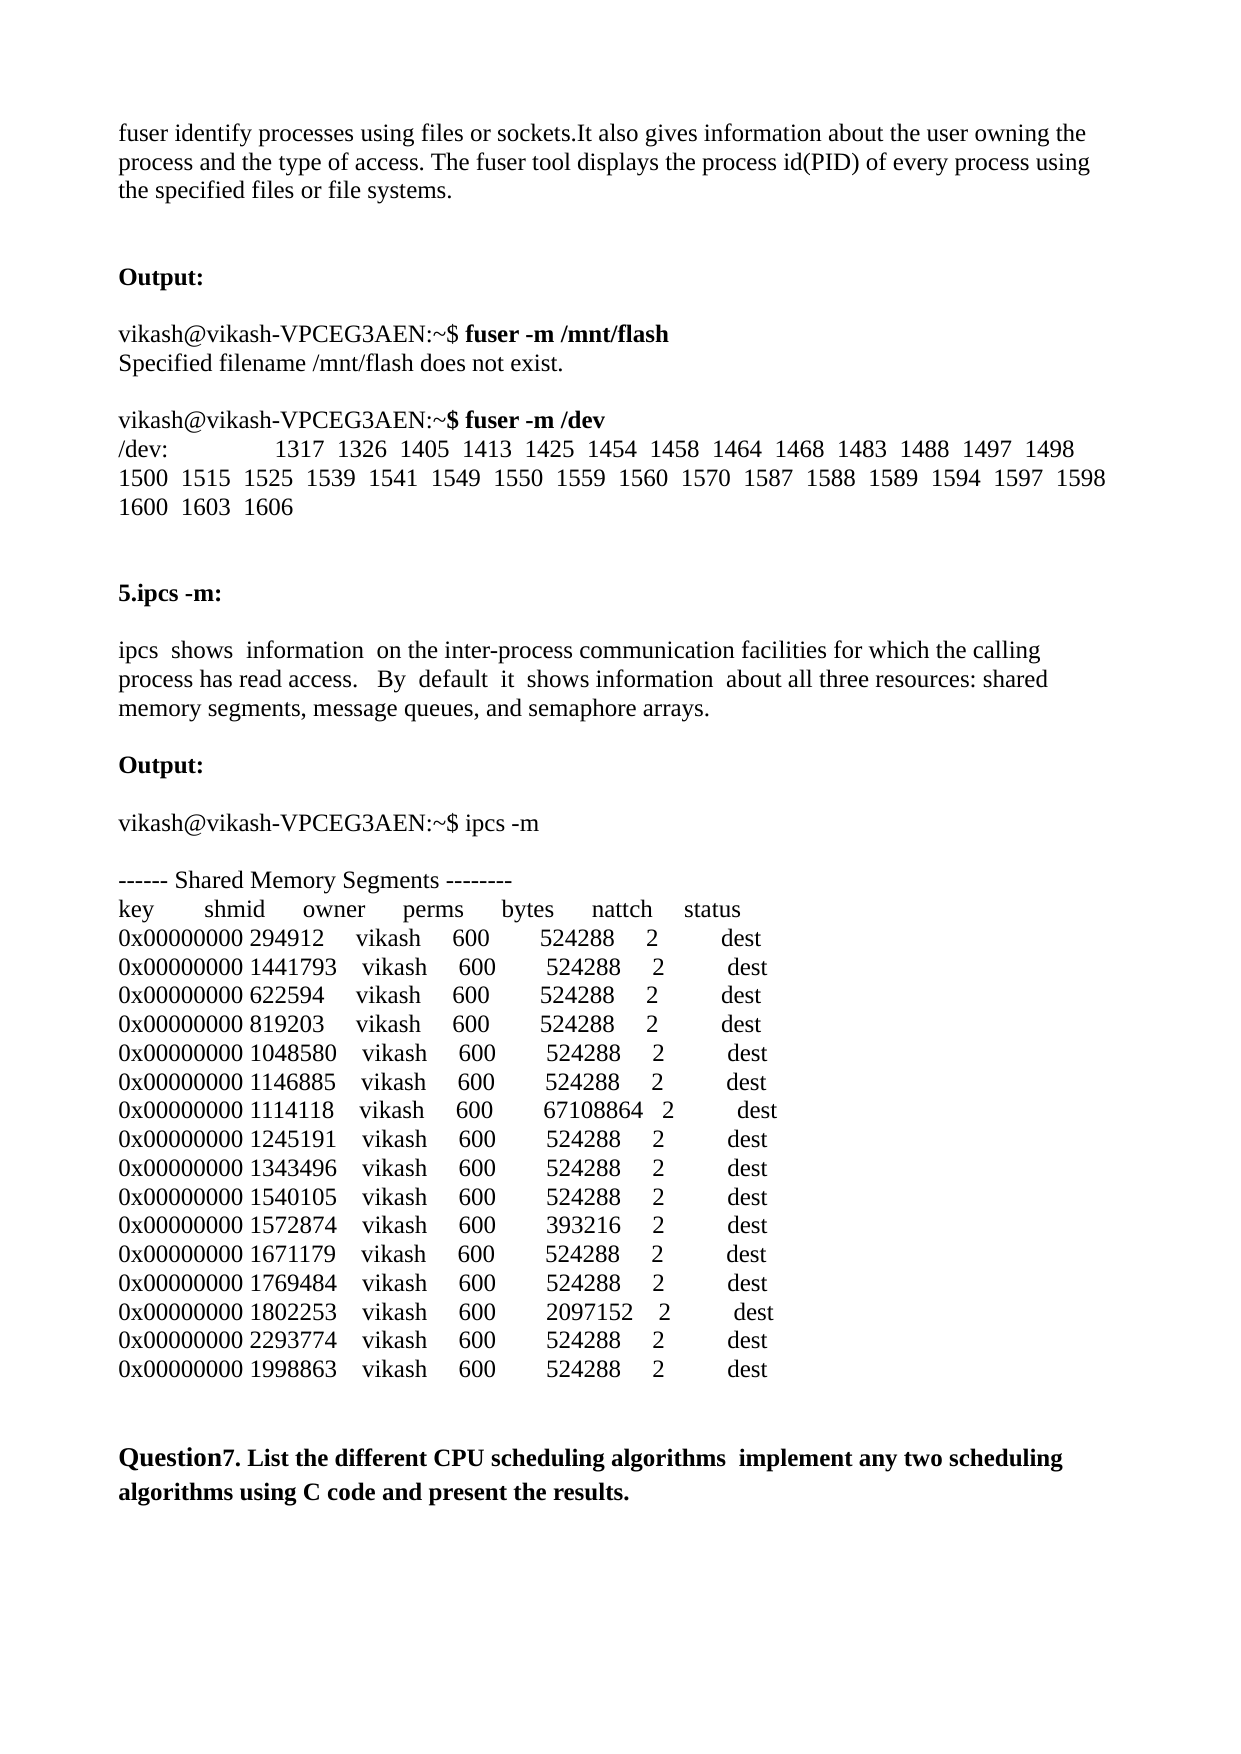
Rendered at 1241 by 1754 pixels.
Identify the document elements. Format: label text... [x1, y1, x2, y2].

text /dev: 1317 1326 1405 1413 1425 1454 1458 1464 1468 1483 1488 1497 1498 1500 1515 1525 1539 1541 1549 1550 1559 1560 1570 1587 1588 1589 1594 1597 1598 1600 1603 1606 [118, 434, 1122, 521]
text Output: [118, 262, 1122, 291]
text 0x00000000 1114118 vikash 600 67108864 2 dest [118, 1096, 1122, 1124]
text ipcs shows information on the inter-process communication facilities for which the calling process has read access. By default it shows information about all three resources: shared memory segments, message queues, and semaphore arrays. [118, 636, 1122, 722]
text 0x00000000 1802253 vikash 600 2097152 2 dest [118, 1297, 1122, 1326]
text 0x00000000 2293774 vikash 600 524288 2 dest [118, 1326, 1122, 1354]
text Specified filename /mnt/flash does not exist. [118, 348, 1122, 377]
text 0x00000000 1769484 vikash 600 524288 2 dest [118, 1268, 1122, 1297]
text 0x00000000 1245191 vikash 600 524288 2 dest [118, 1124, 1122, 1153]
text 0x00000000 1441793 vikash 600 524288 2 dest [118, 952, 1122, 981]
text 5.ipcs -m: [118, 578, 1122, 607]
text 0x00000000 1146885 vikash 600 524288 2 dest [118, 1067, 1122, 1096]
text 0x00000000 819203 vikash 600 524288 2 dest [118, 1009, 1122, 1038]
text Output: [118, 751, 1122, 779]
text 0x00000000 1998863 vikash 600 524288 2 dest [118, 1354, 1122, 1383]
text 0x00000000 1671179 vikash 600 524288 2 dest [118, 1239, 1122, 1268]
text 0x00000000 1343496 vikash 600 524288 2 dest [118, 1153, 1122, 1182]
text key shmid owner perms bytes nattch status [118, 894, 1122, 923]
text 0x00000000 294912 vikash 600 524288 2 dest [118, 923, 1122, 952]
text 0x00000000 1048580 vikash 600 524288 2 dest [118, 1038, 1122, 1067]
text Question7. List the different CPU scheduling algorithms implement any two scheduling algorithms using C code and present the results. [118, 1441, 1122, 1506]
text vikash@vikash-VPCEG3AEN:~$ fuser -m /mnt/flash [118, 319, 1122, 348]
text ------ Shared Memory Segments -------- [118, 866, 1122, 894]
text 0x00000000 1572874 vikash 600 393216 2 dest [118, 1211, 1122, 1239]
text 0x00000000 1540105 vikash 600 524288 2 dest [118, 1182, 1122, 1211]
text vikash@vikash-VPCEG3AEN:~$ ipcs -m [118, 808, 1122, 837]
text fuser identify processes using files or sockets.It also gives information about the user owning the process and the type of access. The fuser tool displays the process id(PID) of every process using the specified files or file systems. [118, 118, 1122, 204]
text 0x00000000 622594 vikash 600 524288 2 dest [118, 981, 1122, 1009]
text vikash@vikash-VPCEG3AEN:~$ fuser -m /dev [118, 406, 1122, 434]
